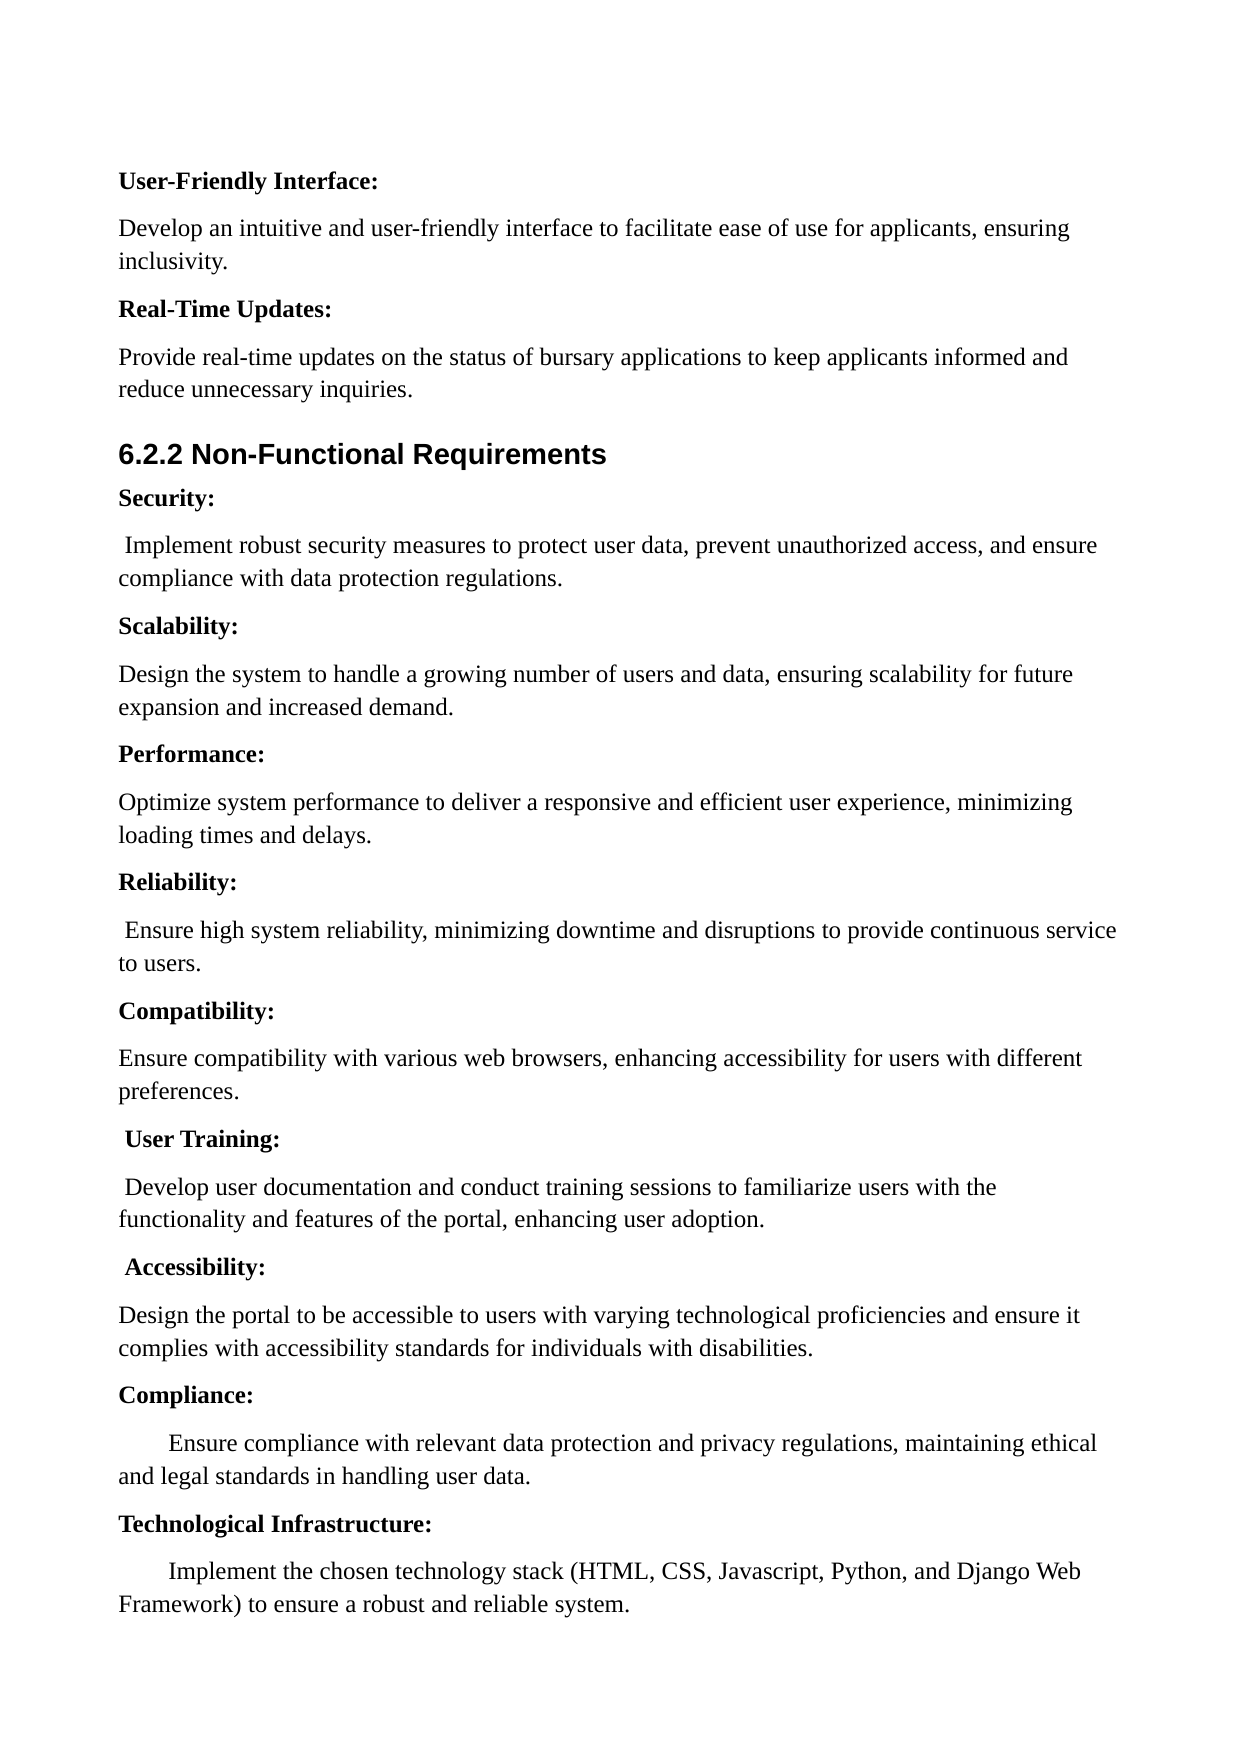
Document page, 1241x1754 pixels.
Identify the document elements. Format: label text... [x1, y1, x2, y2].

text Ensure high system reliability, minimizing downtime and disruptions to provide continuous service to users. [118, 915, 1122, 977]
text Implement the chosen technology stack (HTML, CSS, Javascript, Python, and Django Web Framework) to ensure a robust and reliable system. [118, 1556, 1122, 1618]
text Design the system to handle a growing number of users and data, ensuring scalability for future expansion and increased demand. [118, 659, 1122, 720]
text Develop an intuitive and user-friendly interface to facilitate ease of use for applicants, ensuring inclusivity. [118, 213, 1122, 275]
text Technological Infrastructure: [118, 1509, 1122, 1537]
text Provide real-time updates on the status of bursary applications to keep applicants informed and reduce unnecessary inquiries. [118, 342, 1122, 403]
text User-Friendly Interface: [118, 166, 1122, 194]
text Compliance: [118, 1380, 1122, 1409]
text Accessibility: [118, 1252, 1122, 1281]
text Security: [118, 483, 1122, 512]
text Real-Time Updates: [118, 294, 1122, 323]
subtitle 6.2.2 Non-Functional Requirements [118, 437, 1122, 470]
text Reliability: [118, 867, 1122, 896]
text Develop user documentation and conduct training sessions to familiarize users with the functionality and features of the portal, enhancing user adoption. [118, 1172, 1122, 1233]
text Performance: [118, 739, 1122, 768]
text Compatibility: [118, 996, 1122, 1024]
text Design the portal to be accessible to users with varying technological proficiencies and ensure it complies with accessibility standards for individuals with disabilities. [118, 1300, 1122, 1362]
text Ensure compatibility with various web browsers, enhancing accessibility for users with different preferences. [118, 1043, 1122, 1105]
text Optimize system performance to deliver a responsive and efficient user experience, minimizing loading times and delays. [118, 787, 1122, 849]
text Implement robust security measures to protect user data, prevent unauthorized access, and ensure compliance with data protection regulations. [118, 530, 1122, 592]
text Ensure compliance with relevant data protection and privacy regulations, maintaining ethical and legal standards in handling user data. [118, 1428, 1122, 1490]
text Scalability: [118, 611, 1122, 640]
text User Training: [118, 1124, 1122, 1153]
